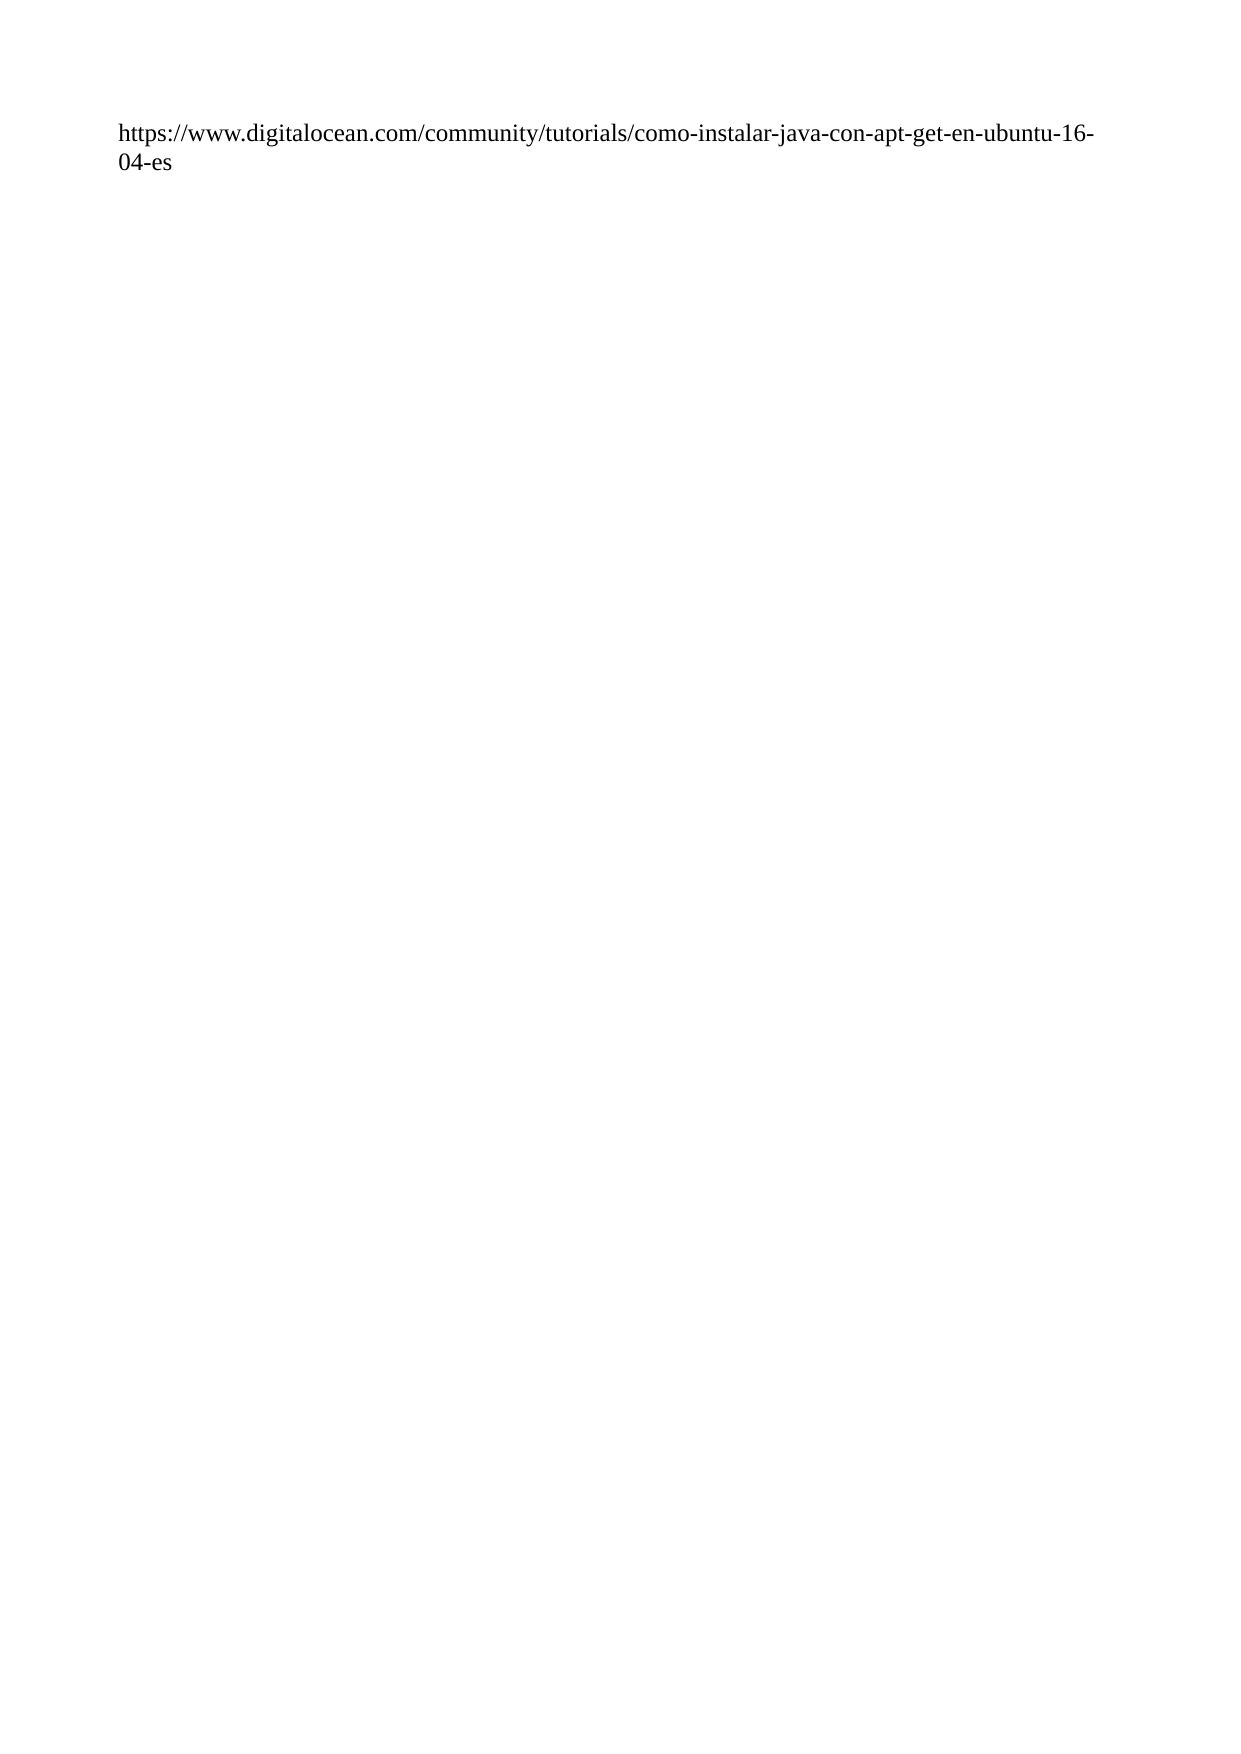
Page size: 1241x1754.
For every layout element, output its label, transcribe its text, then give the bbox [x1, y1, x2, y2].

text https://www.digitalocean.com/community/tutorials/como-instalar-java-con-apt-get-en-ubuntu-16-04-es [118, 118, 1122, 176]
